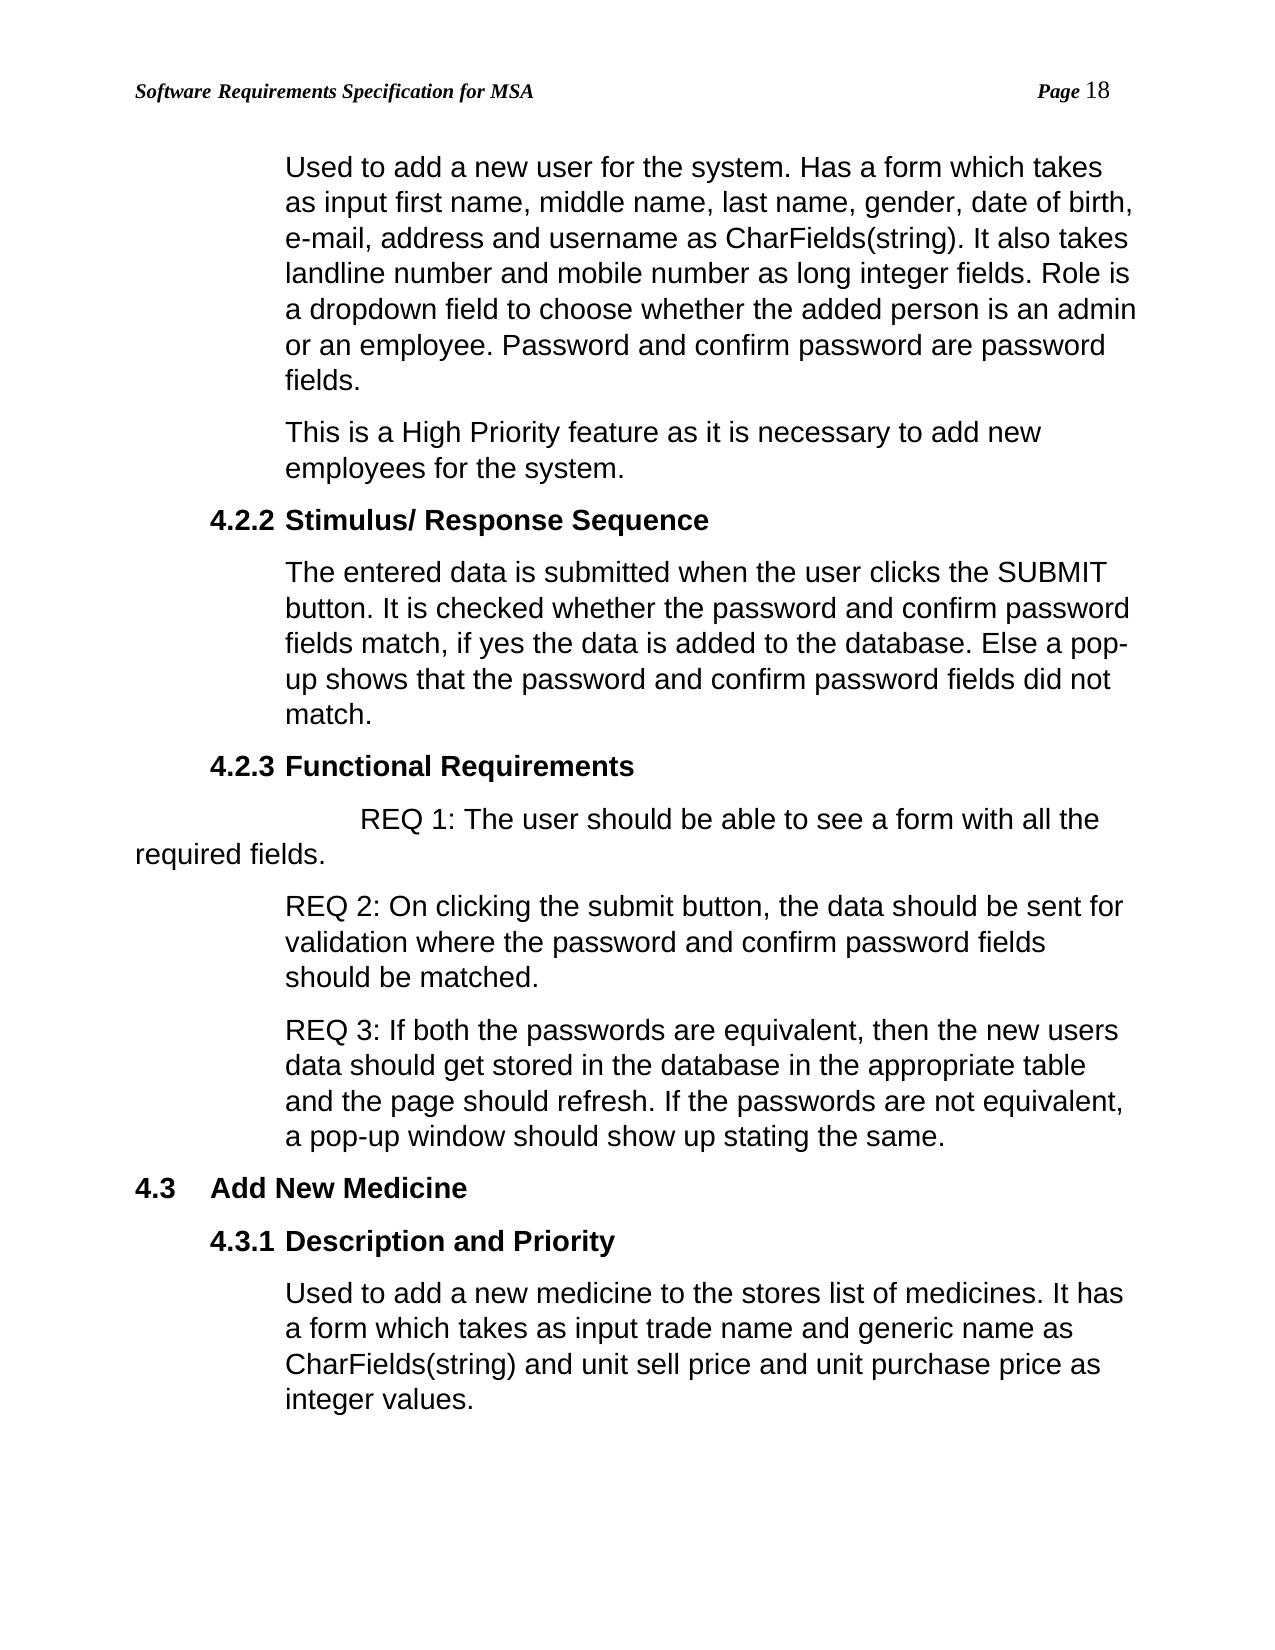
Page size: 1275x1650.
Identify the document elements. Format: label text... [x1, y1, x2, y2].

subtitle This is a High Priority feature as it is necessary to add new employees for the system. [285, 415, 1140, 484]
subtitle 4.3.1 Description and Priority [135, 1223, 1140, 1257]
subtitle The entered data is submitted when the user clicks the SUBMIT button. It is checked whether the password and confirm password fields match, if yes the data is added to the database. Else a pop-up shows that the password and confirm password fields did not match. [285, 555, 1140, 731]
subtitle REQ 2: On clicking the submit button, the data should be sent for validation where the password and confirm password fields should be matched. [285, 889, 1140, 994]
subtitle REQ 3: If both the passwords are equivalent, then the new users data should get stored in the database in the appropriate table and the page should refresh. If the passwords are not equivalent, a pop-up window should show up stating the same. [285, 1013, 1140, 1153]
subtitle 4.3 Add New Medicine [135, 1171, 1140, 1205]
subtitle 4.2.2 Stimulus/ Response Sequence [135, 503, 1140, 537]
subtitle 4.2.3 Functional Requirements [135, 749, 1140, 783]
subtitle Used to add a new medicine to the stores list of medicines. It has a form which takes as input trade name and generic name as CharFields(string) and unit sell price and unit purchase price as integer values. [285, 1276, 1140, 1416]
subtitle REQ 1: The user should be able to see a form with all the required fields. [135, 802, 1140, 871]
subtitle Used to add a new user for the system. Has a form which takes as input first name, middle name, last name, gender, date of birth, e-mail, address and username as CharFields(string). It also takes landline number and mobile number as long integer fields. Role is a dropdown field to choose whether the added person is an admin or an employee. Password and confirm password are password fields. [285, 150, 1140, 397]
